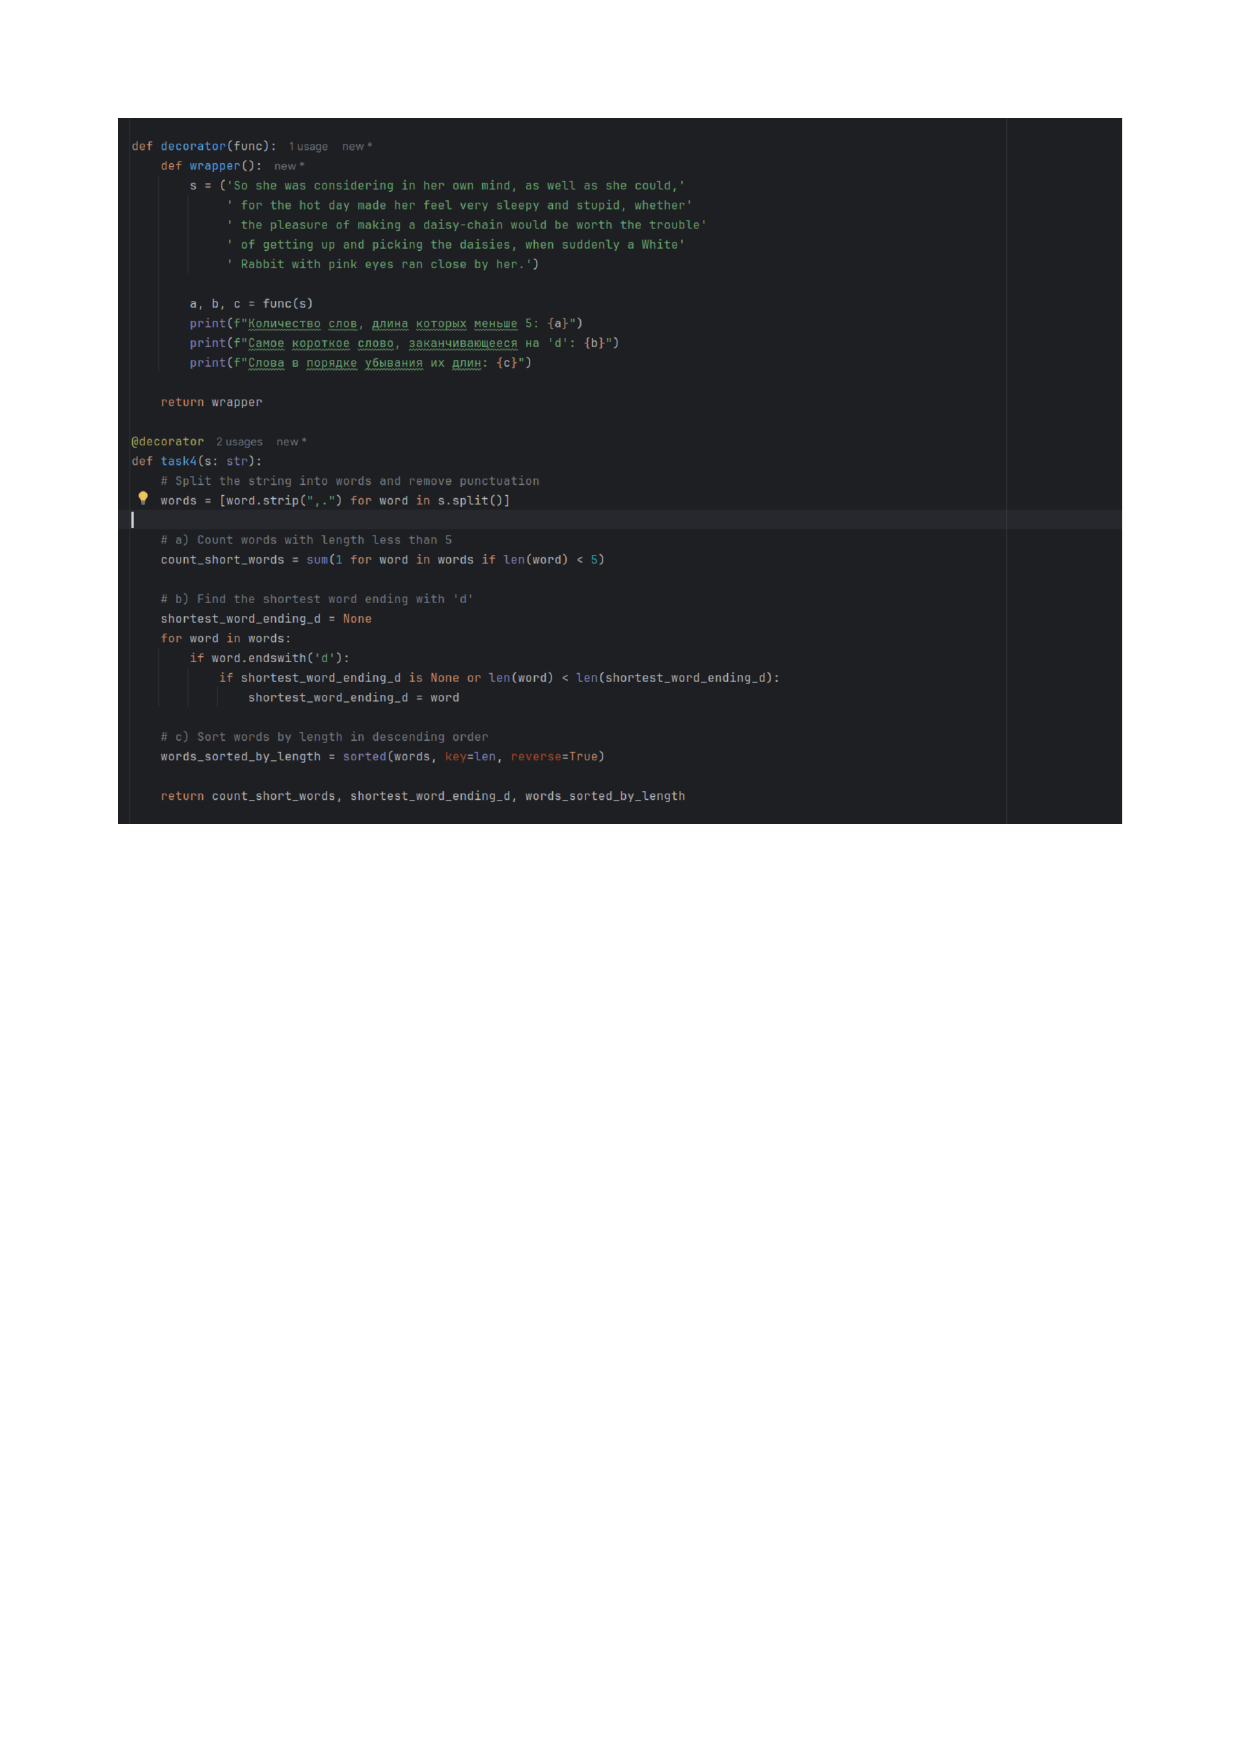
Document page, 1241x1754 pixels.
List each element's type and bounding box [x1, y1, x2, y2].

picture [118, 118, 1123, 824]
